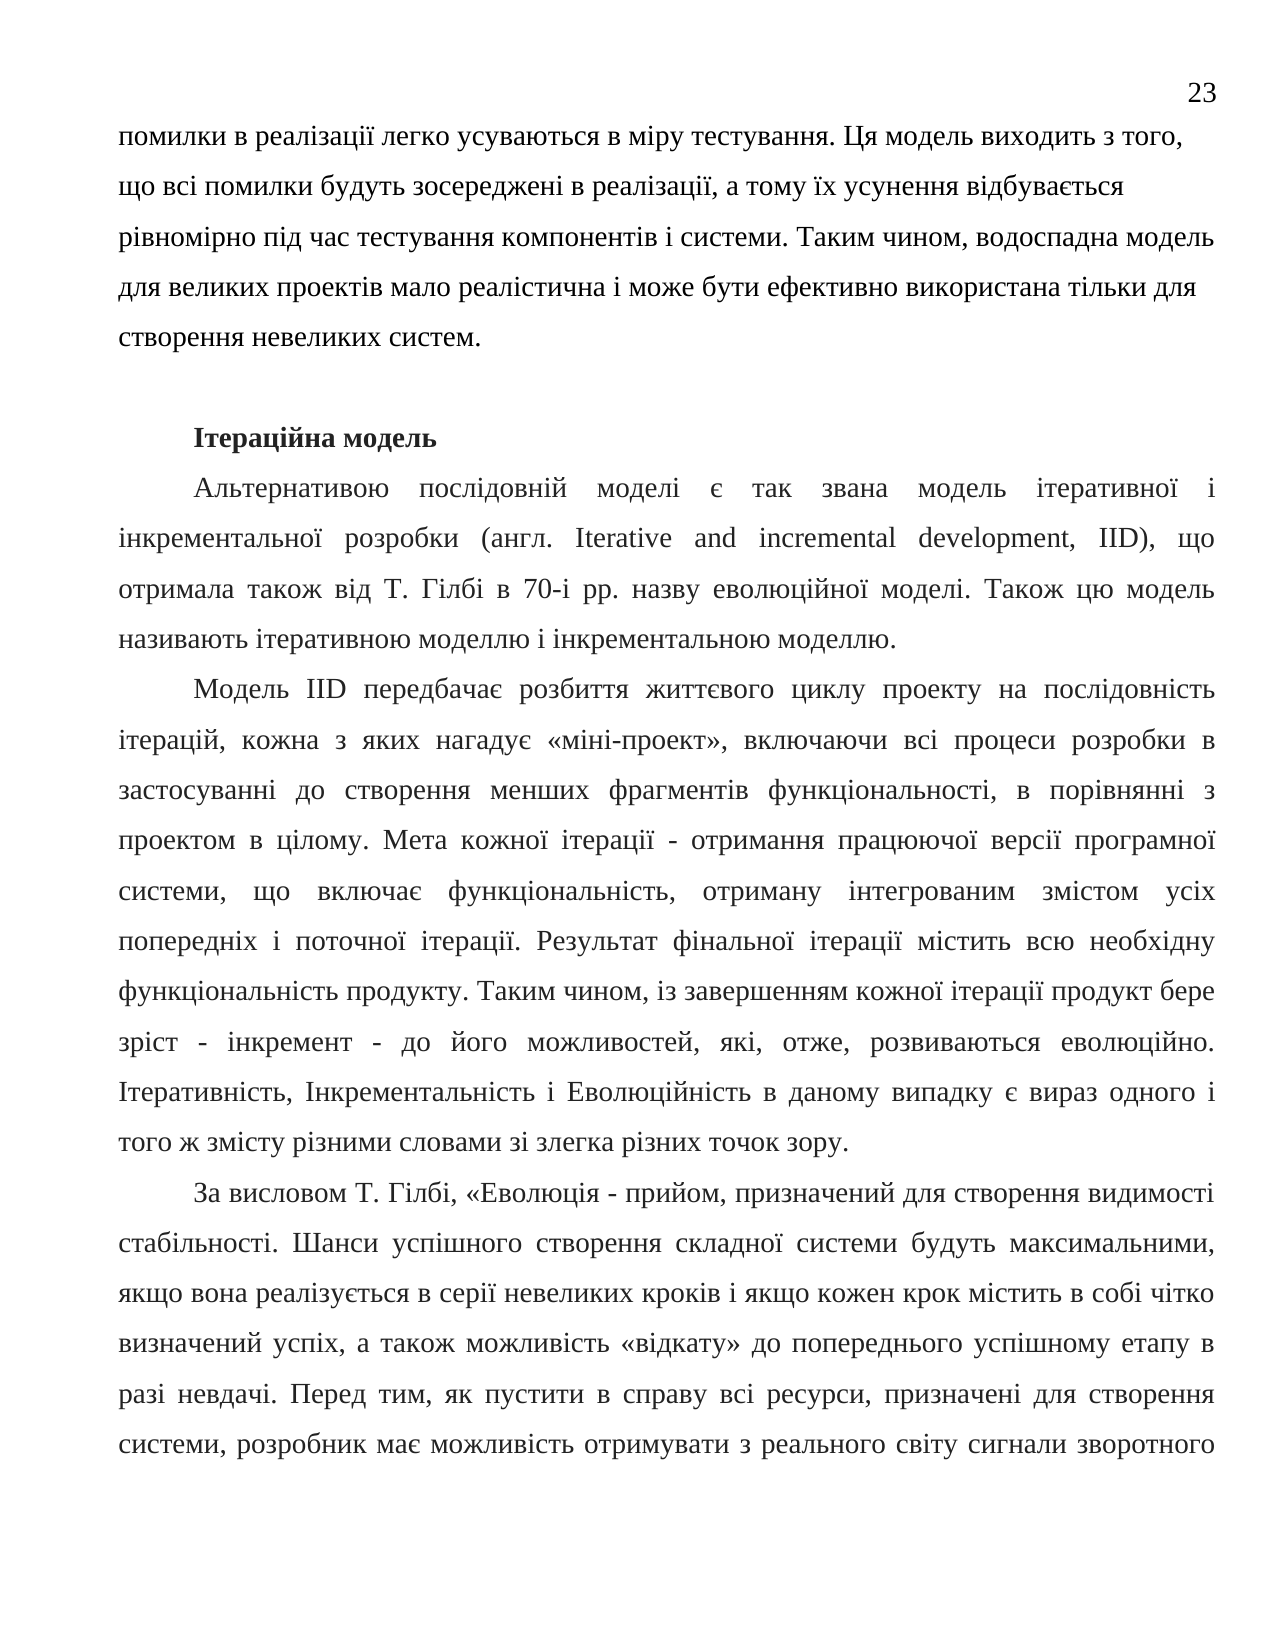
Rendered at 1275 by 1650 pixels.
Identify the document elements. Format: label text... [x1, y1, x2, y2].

text помилки в реалізації легко усуваються в міру тестування. Ця модель виходить з того, що всі помилки будуть зосереджені в реалізації, а тому їх усунення відбувається рівномірно під час тестування компонентів і системи. Таким чином, водоспадна модель для великих проектів мало реалістична і може бути ефективно використана тільки для створення невеликих систем. [118, 118, 1217, 353]
text Модель IID передбачає розбиття життєвого циклу проекту на послідовність ітерацій, кожна з яких нагадує «міні-проект», включаючи всі процеси розробки в застосуванні до створення менших фрагментів функціональності, в порівнянні з проектом в цілому. Мета кожної ітерації - отримання працюючої версії програмної системи, що включає функціональність, отриману інтегрованим змістом усіх попередніх і поточної ітерації. Результат фінальної ітерації містить всю необхідну функціональність продукту. Таким чином, із завершенням кожної ітерації продукт бере зріст - інкремент - до його можливостей, які, отже, розвиваються еволюційно. Ітеративність, Інкрементальність і Еволюційність в даному випадку є вираз одного і того ж змісту різними словами зі злегка різних точок зору. [118, 672, 1217, 1158]
text Альтернативою послідовній моделі є так звана модель ітеративної і інкрементальної розробки (англ. Iterative and incremental development, IID), що отримала також від Т. Гілбі в 70-і рр. назву еволюційної моделі. Також цю модель називають ітеративною моделлю і інкрементальною моделлю. [118, 470, 1217, 655]
text Ітераційна модель [118, 420, 1217, 453]
text За висловом Т. Гілбі, «Еволюція - прийом, призначений для створення видимості стабільності. Шанси успішного створення складної системи будуть максимальними, якщо вона реалізується в серії невеликих кроків і якщо кожен крок містить в собі чітко визначений успіх, а також можливість «відкату» до попереднього успішному етапу в разі невдачі. Перед тим, як пустити в справу всі ресурси, призначені для створення системи, розробник має можливість отримувати з реального світу сигнали зворотного [118, 1175, 1217, 1460]
